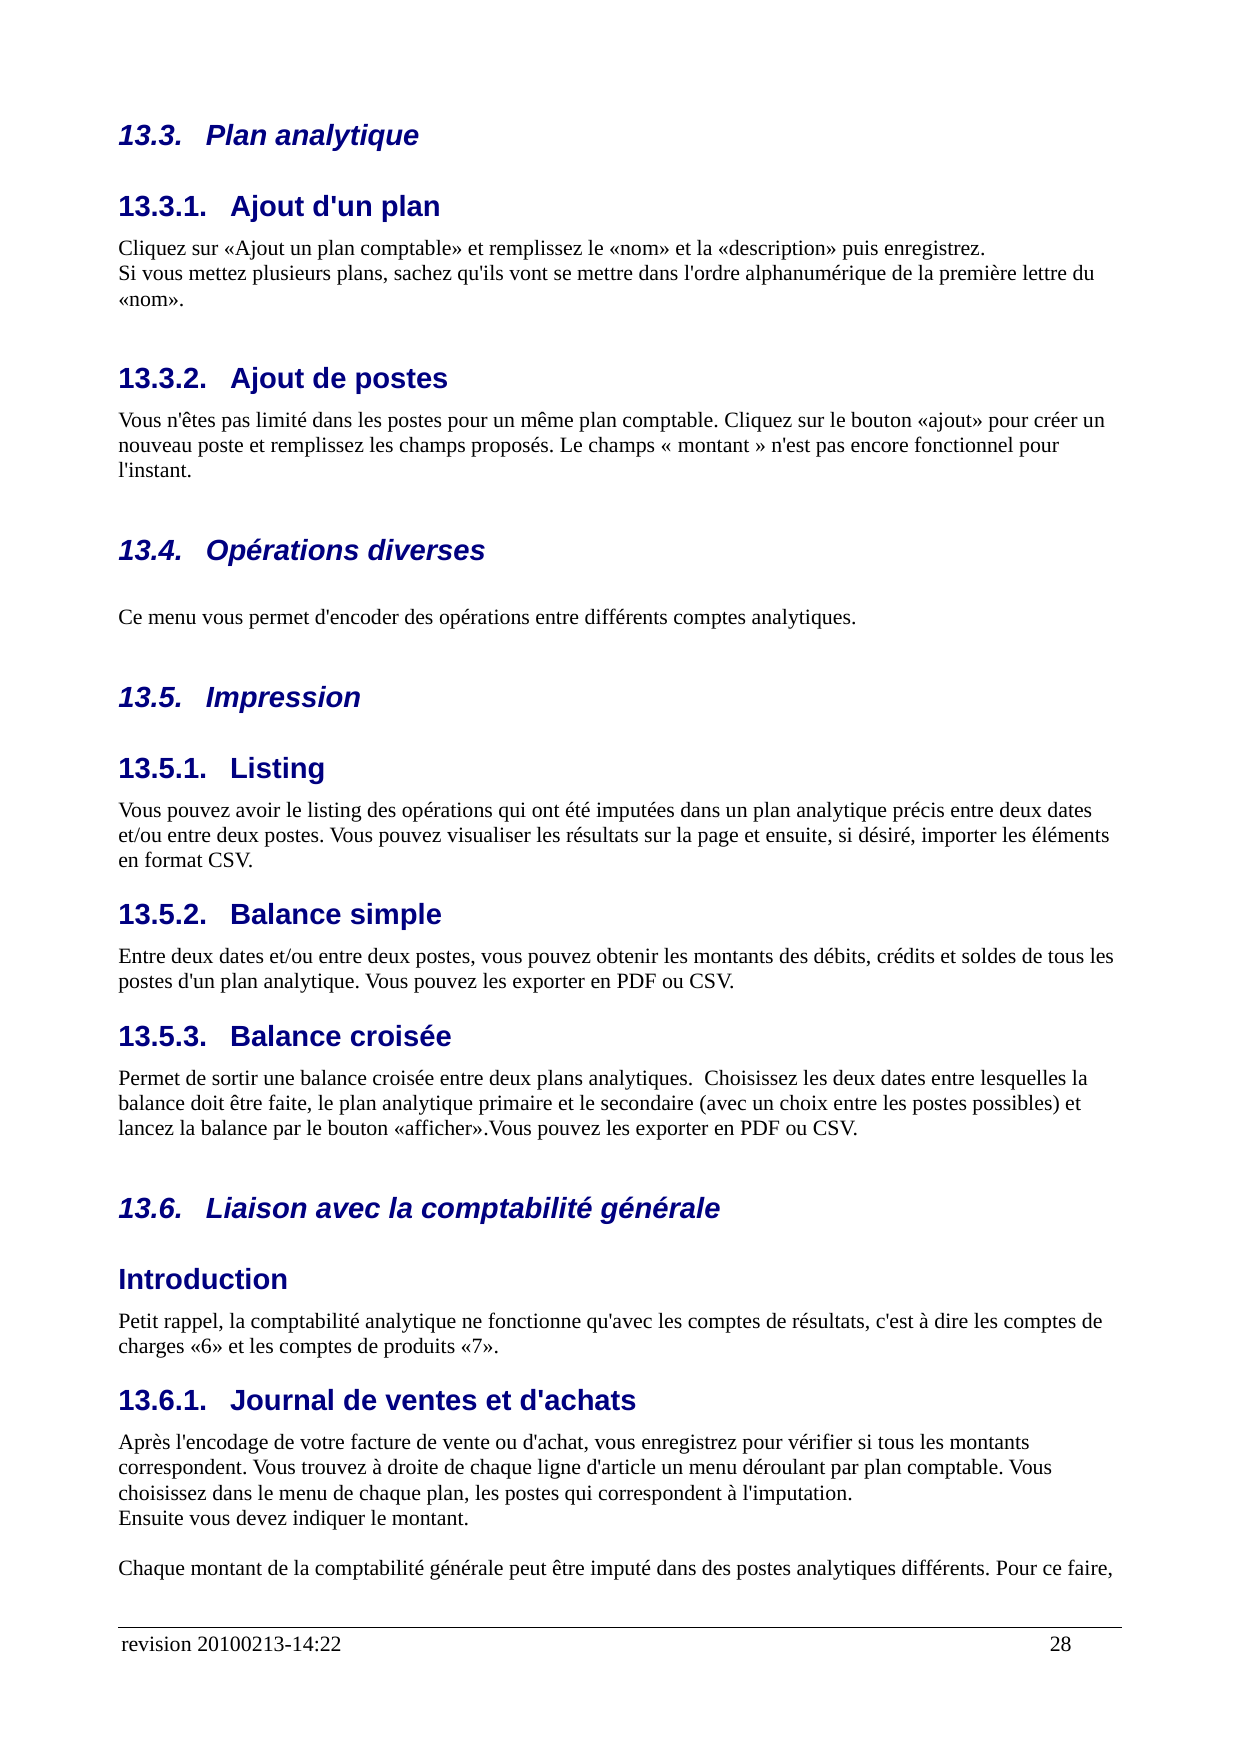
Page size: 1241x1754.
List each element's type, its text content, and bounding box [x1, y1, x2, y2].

subtitle Journal de ventes et d'achats [118, 1383, 1122, 1417]
text Ce menu vous permet d'encoder des opérations entre différents comptes analytiques. [118, 604, 1122, 629]
text Permet de sortir une balance croisée entre deux plans analytiques. Choisissez les deux dates entre lesquelles la balance doit être faite, le plan analytique primaire et le secondaire (avec un choix entre les postes possibles) et lancez la balance par le bouton «afficher».Vous pouvez les exporter en PDF ou CSV. [118, 1065, 1122, 1140]
text Cliquez sur «Ajout un plan comptable» et remplissez le «nom» et la «description» puis enregistrez. [118, 235, 1122, 260]
subtitle Listing [118, 751, 1122, 784]
text Petit rappel, la comptabilité analytique ne fonctionne qu'avec les comptes de résultats, c'est à dire les comptes de charges «6» et les comptes de produits «7». [118, 1308, 1122, 1358]
subtitle Ajout d'un plan [118, 189, 1122, 223]
subtitle Ajout de postes [118, 361, 1122, 394]
subtitle Balance croisée [118, 1019, 1122, 1052]
text Vous n'êtes pas limité dans les postes pour un même plan comptable. Cliquez sur le bouton «ajout» pour créer un nouveau poste et remplissez les champs proposés. Le champs « montant » n'est pas encore fonctionnel pour l'instant. [118, 407, 1122, 483]
text Entre deux dates et/ou entre deux postes, vous pouvez obtenir les montants des débits, crédits et soldes de tous les postes d'un plan analytique. Vous pouvez les exporter en PDF ou CSV. [118, 943, 1122, 994]
text Vous pouvez avoir le listing des opérations qui ont été imputées dans un plan analytique précis entre deux dates et/ou entre deux postes. Vous pouvez visualiser les résultats sur la page et ensuite, si désiré, importer les éléments en format CSV. [118, 797, 1122, 872]
text Après l'encodage de votre facture de vente ou d'achat, vous enregistrez pour vérifier si tous les montants correspondent. Vous trouvez à droite de chaque ligne d'article un menu déroulant par plan comptable. Vous choisissez dans le menu de chaque plan, les postes qui correspondent à l'imputation. [118, 1429, 1122, 1505]
text Chaque montant de la comptabilité générale peut être imputé dans des postes analytiques différents. Pour ce faire, [118, 1555, 1122, 1580]
subtitle Opérations diverses [118, 533, 1122, 566]
text Si vous mettez plusieurs plans, sachez qu'ils vont se mettre dans l'ordre alphanumérique de la première lettre du «nom». [118, 260, 1122, 311]
subtitle Liaison avec la comptabilité générale [118, 1191, 1122, 1224]
subtitle Introduction [118, 1262, 1122, 1295]
subtitle Balance simple [118, 897, 1122, 931]
subtitle Plan analytique [118, 118, 1122, 152]
subtitle Impression [118, 679, 1122, 713]
text Ensuite vous devez indiquer le montant. [118, 1505, 1122, 1530]
